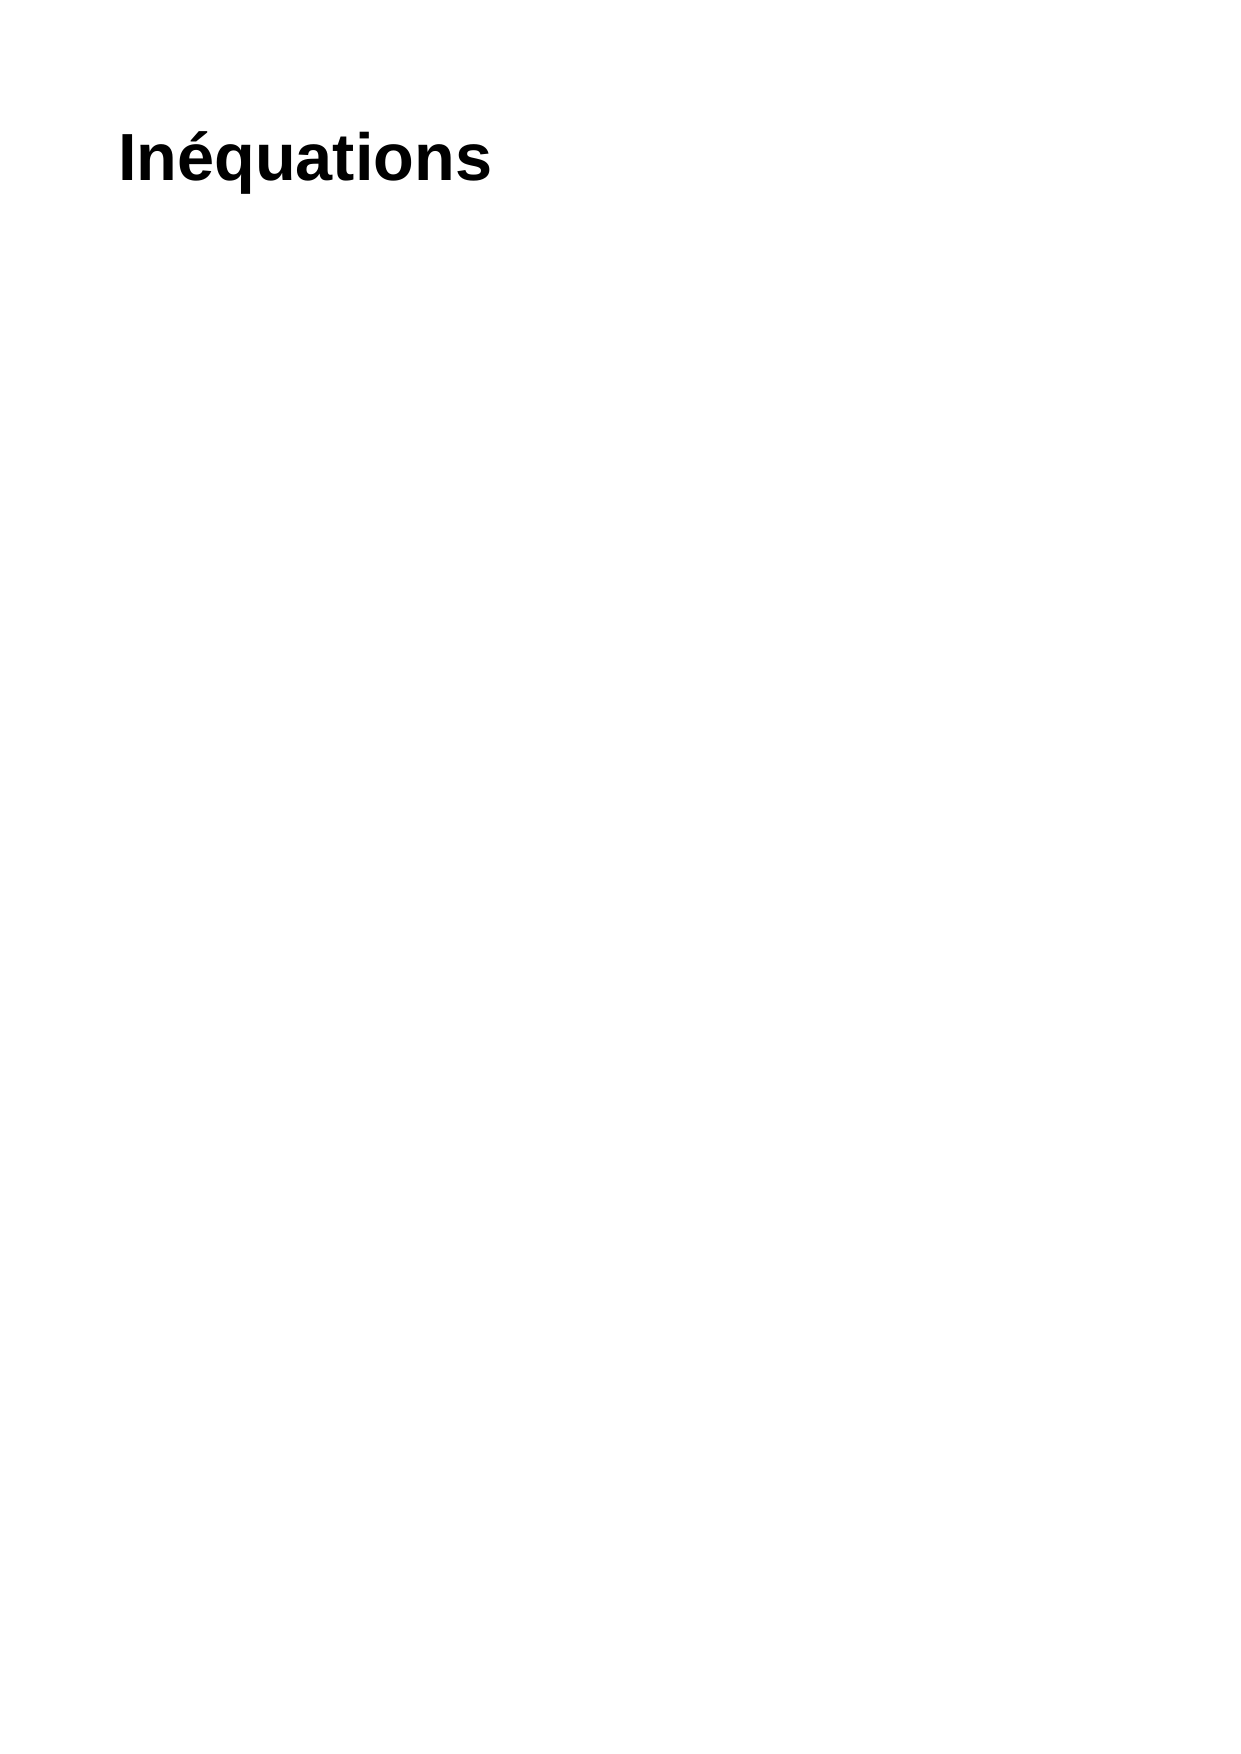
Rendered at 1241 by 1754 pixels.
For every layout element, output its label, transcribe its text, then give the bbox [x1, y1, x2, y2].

subtitle Inéquations [118, 118, 1122, 195]
